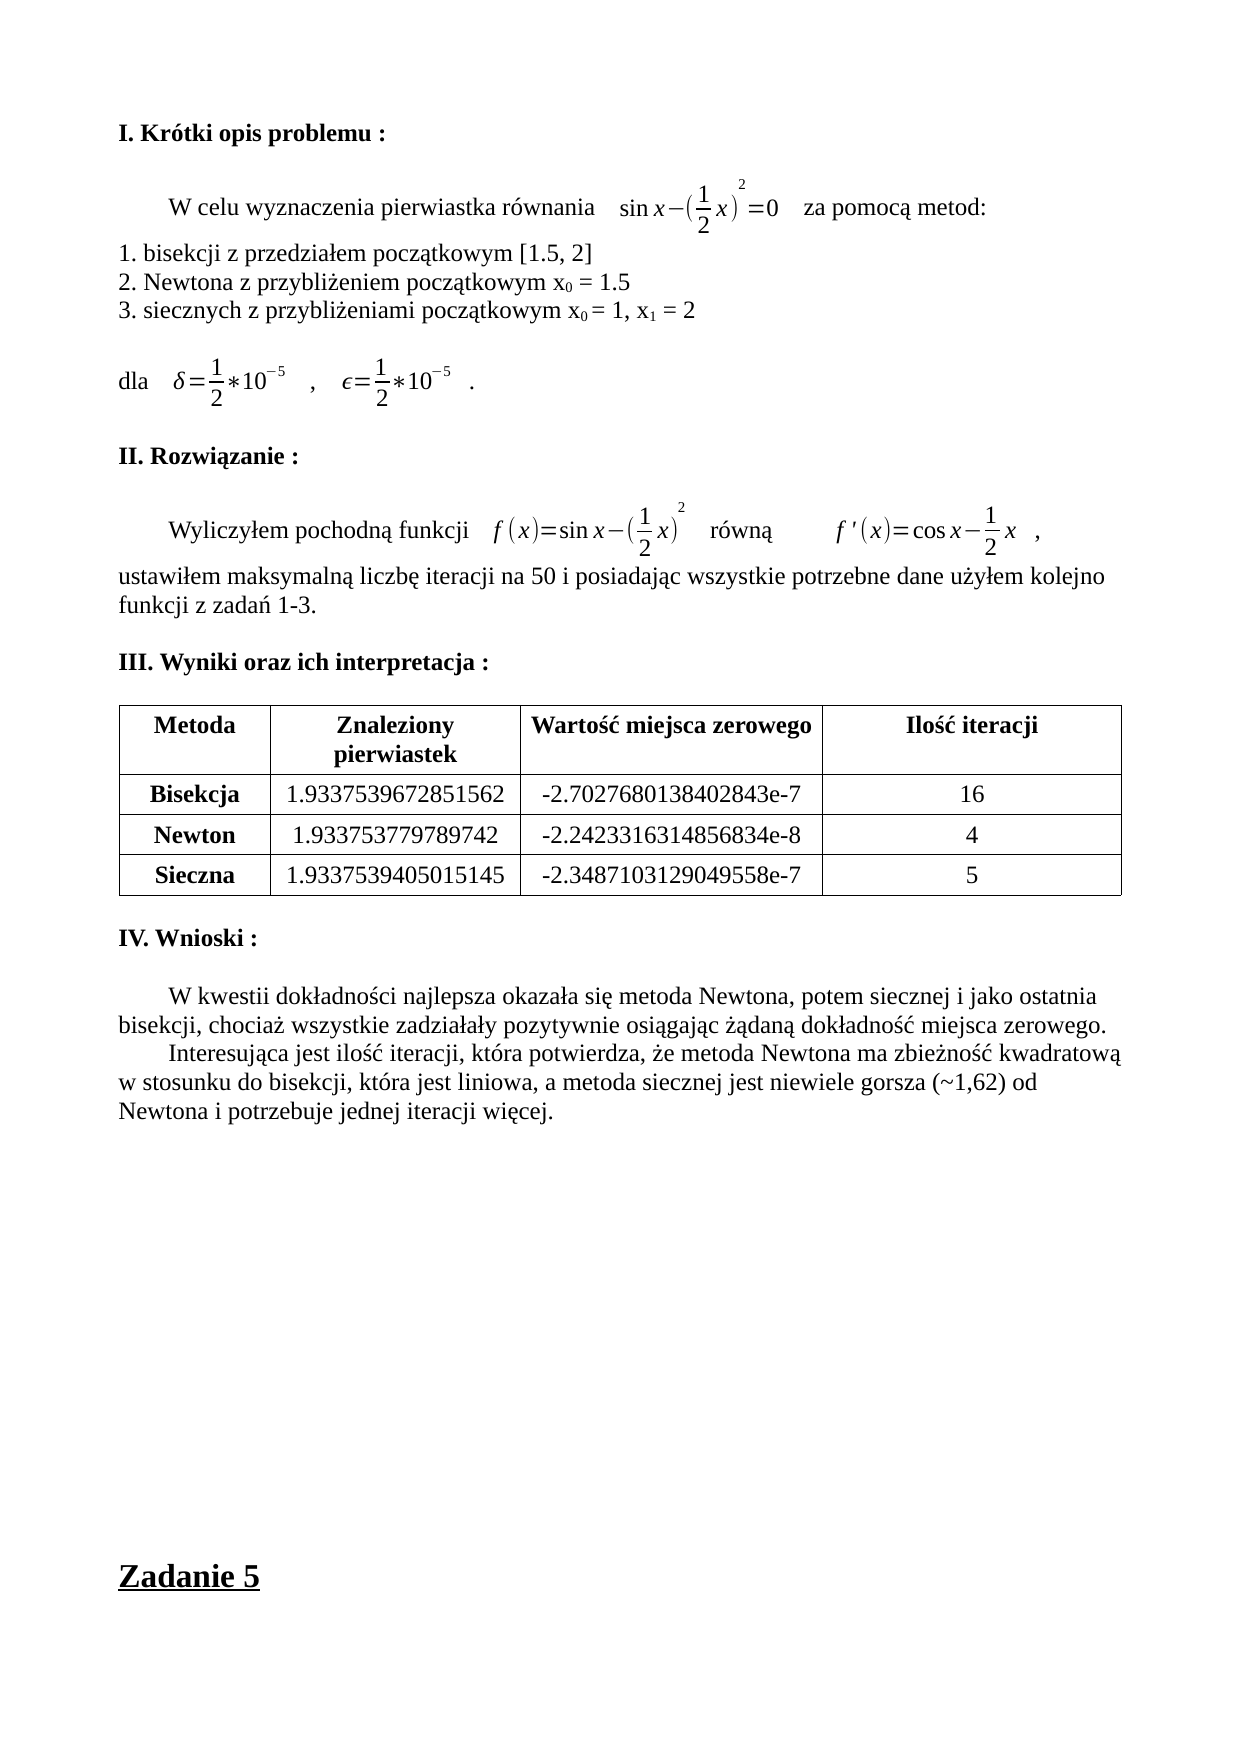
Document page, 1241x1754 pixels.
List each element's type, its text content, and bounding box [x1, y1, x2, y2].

text 2. Newtona z przybliżeniem początkowym x0 = 1.5 [118, 267, 1122, 296]
table_cell Sieczna [120, 855, 270, 895]
text Interesująca jest ilość iteracji, która potwierdza, że metoda Newtona ma zbieżność kwadratową w stosunku do bisekcji, która jest liniowa, a metoda siecznej jest niewiele gorsza (~1,62) od Newtona i potrzebuje jednej iteracji więcej. [118, 1038, 1122, 1125]
text W kwestii dokładności najlepsza okazała się metoda Newtona, potem siecznej i jako ostatnia bisekcji, chociaż wszystkie zadziałały pozytywnie osiągając żądaną dokładność miejsca zerowego. [118, 981, 1122, 1038]
text I. Krótki opis problemu : [118, 118, 1122, 147]
table_header Ilość iteracji [823, 706, 1121, 774]
table_cell Bisekcja [120, 775, 270, 814]
text II. Rozwiązanie : [118, 441, 1122, 469]
text III. Wyniki oraz ich interpretacja : [118, 647, 1122, 676]
text Zadanie 5 [118, 1556, 1122, 1594]
text W celu wyznaczenia pierwiastka równania za pomocą metod: [118, 176, 1122, 238]
text dla , . [118, 353, 1122, 412]
table_cell 1.9337539672851562 [271, 775, 520, 814]
text 3. siecznych z przybliżeniami początkowym x0 = 1, x1 = 2 [118, 296, 1122, 324]
table_cell 1.933753779789742 [271, 815, 520, 854]
table_cell Newton [120, 815, 270, 854]
table_cell -2.2423316314856834e-8 [521, 815, 822, 854]
text IV. Wnioski : [118, 923, 1122, 952]
text Wyliczyłem pochodną funkcji równą , ustawiłem maksymalną liczbę iteracji na 50 i posiadając wszystkie potrzebne dane użyłem kolejno funkcji z zadań 1-3. [118, 498, 1122, 618]
table_cell 4 [823, 815, 1121, 854]
table_cell -2.7027680138402843e-7 [521, 775, 822, 814]
table_cell -2.3487103129049558e-7 [521, 855, 822, 895]
table_cell 5 [823, 855, 1121, 895]
table_cell 16 [823, 775, 1121, 814]
table_header Metoda [120, 706, 270, 774]
table_cell 1.9337539405015145 [271, 855, 520, 895]
table_header Wartość miejsca zerowego [521, 706, 822, 774]
text 1. bisekcji z przedziałem początkowym [1.5, 2] [118, 238, 1122, 267]
table_header Znaleziony pierwiastek [271, 706, 520, 774]
